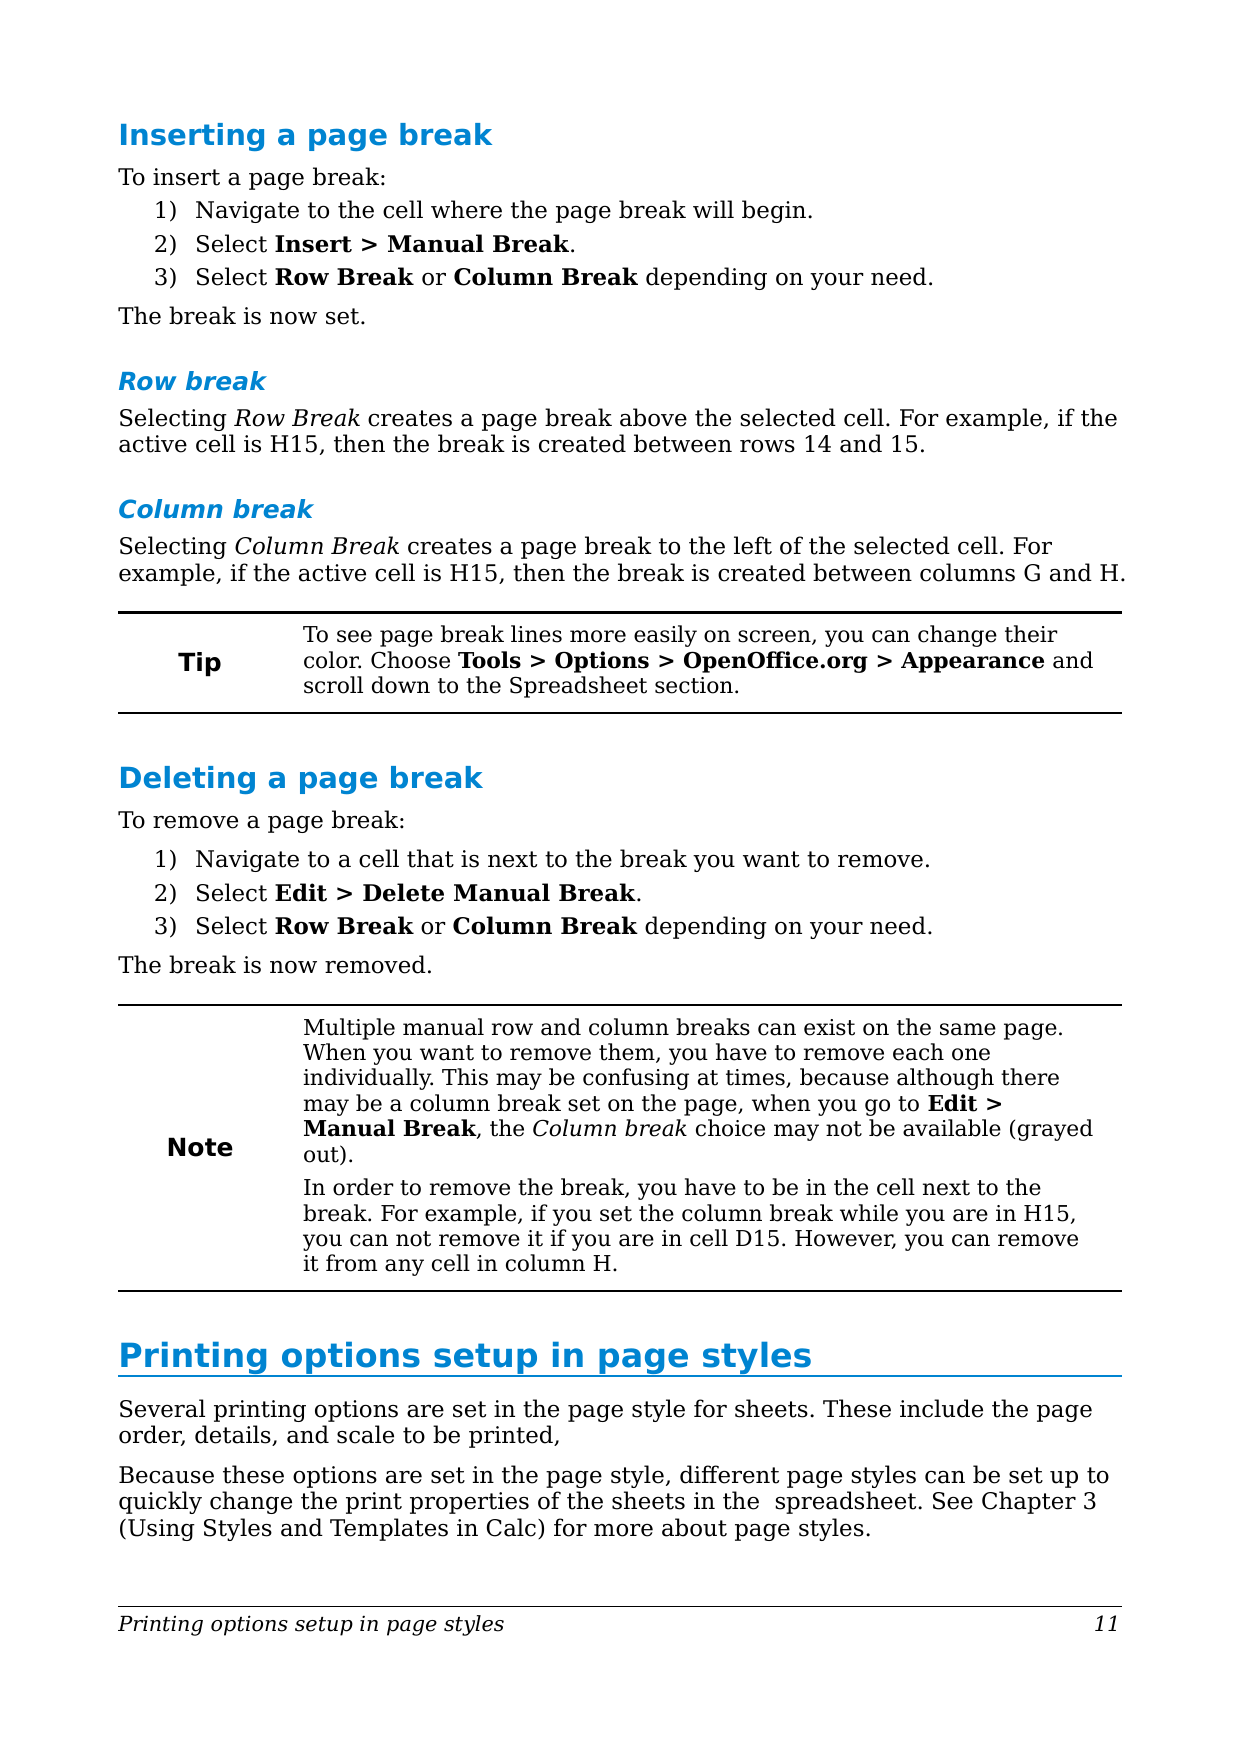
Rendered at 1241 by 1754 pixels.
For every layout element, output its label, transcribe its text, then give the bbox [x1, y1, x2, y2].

subtitle Deleting a page break [118, 761, 1122, 795]
subtitle Inserting a page break [118, 118, 1122, 152]
text Selecting Row Break creates a page break above the selected cell. For example, if the active cell is H15, then the break is created between rows 14 and 15. [118, 403, 1122, 458]
list Select Edit > Delete Manual Break. [177, 879, 1122, 906]
table_header Note [118, 1006, 281, 1290]
subtitle Column break [118, 496, 1122, 525]
table_header Tip [118, 614, 281, 712]
subtitle Row break [118, 367, 1122, 397]
list Select Insert > Manual Break. [177, 231, 1122, 257]
subtitle Printing options setup in page styles [118, 1336, 1122, 1375]
text To remove a page break: [118, 807, 1122, 834]
text Several printing options are set in the page style for sheets. These include the page order, details, and scale to be printed, [118, 1396, 1122, 1449]
table_header Multiple manual row and column breaks can exist on the same page. When you want to remove them, you have to remove each one individually. This may be confusing at times, because although there may be a column break set on the page, when you go to Edit > Manual Break, the Column break choice may not be available (grayed out). In order to remove the break, you have to be in the cell next to the break. For example, if you set the column break while you are in H15, you can not remove it if you are in cell D15. However, you can remove it from any cell in column H. [281, 1006, 1122, 1290]
text Selecting Column Break creates a page break to the left of the selected cell. For example, if the active cell is H15, then the break is created between columns G and H. [118, 531, 1128, 587]
text Because these options are set in the page style, different page styles can be set up to quickly change the print properties of the sheets in the spreadsheet. See Chapter 3 (Using Styles and Templates in Calc) for more about page styles. [118, 1462, 1122, 1542]
list Navigate to a cell that is next to the break you want to remove. [177, 846, 1122, 873]
text The break is now removed. [118, 952, 1122, 979]
table_header To see page break lines more easily on screen, you can change their color. Choose Tools > Options > OpenOffice.org > Appearance and scroll down to the Spreadsheet section. [281, 614, 1122, 712]
list Navigate to the cell where the page break will begin. [177, 198, 1122, 224]
list To insert a page break: [118, 164, 1122, 191]
text The break is now set. [118, 303, 1122, 330]
list Select Row Break or Column Break depending on your need. [177, 913, 1122, 939]
list Select Row Break or Column Break depending on your need. [177, 264, 1122, 291]
